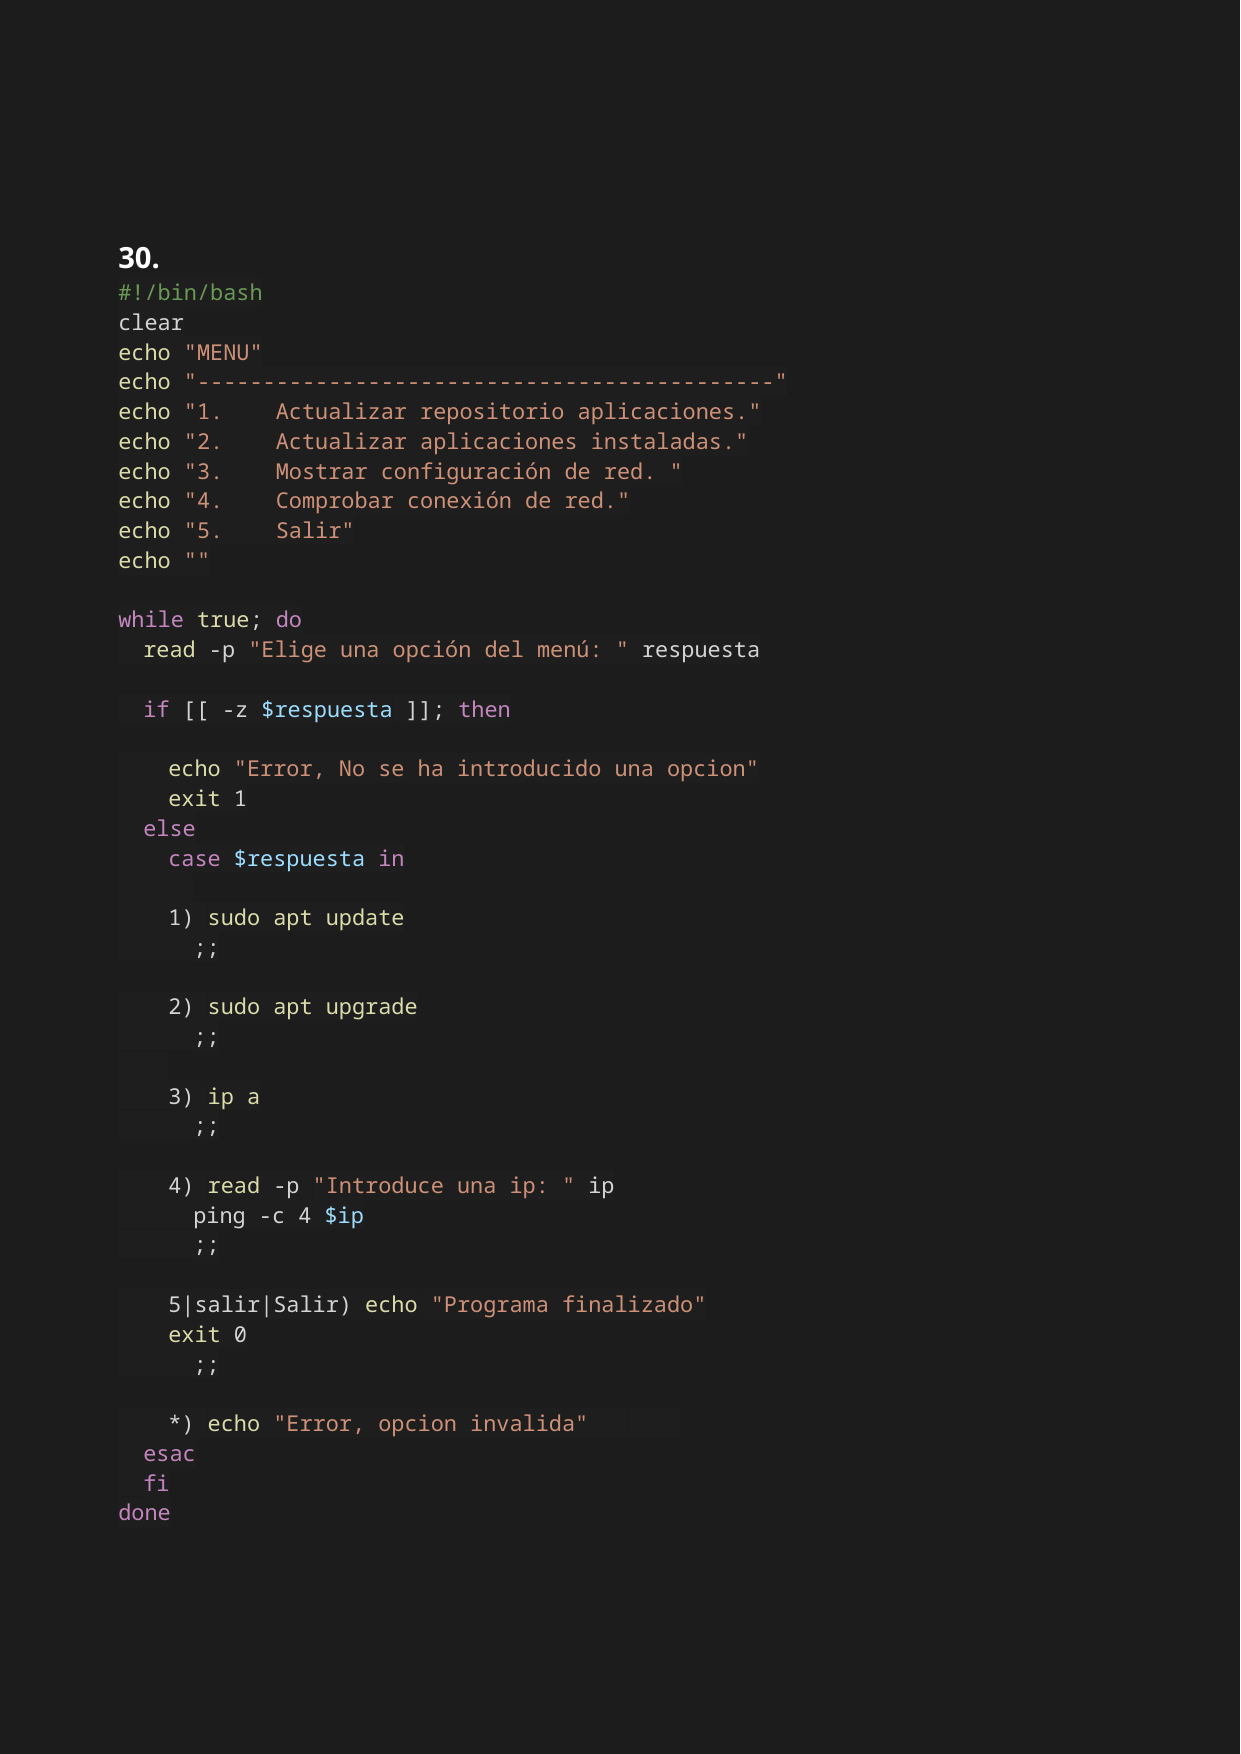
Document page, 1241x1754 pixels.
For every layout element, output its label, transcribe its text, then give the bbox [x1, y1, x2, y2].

text ;; [118, 1110, 1122, 1140]
text 1) sudo apt update [118, 902, 1122, 932]
text echo "MENU" [118, 336, 1122, 366]
text esac [118, 1438, 1122, 1468]
text ;; [118, 1348, 1122, 1378]
text read -p "Elige una opción del menú: " respuesta [118, 634, 1122, 664]
text *) echo "Error, opcion invalida" [118, 1408, 1122, 1438]
text 3) ip a [118, 1081, 1122, 1110]
text else [118, 813, 1122, 843]
text 4) read -p "Introduce una ip: " ip [118, 1170, 1122, 1200]
text echo "--------------------------------------------" [118, 366, 1122, 396]
text ;; [118, 1021, 1122, 1051]
text echo "4. Comprobar conexión de red." [118, 485, 1122, 515]
text while true; do [118, 604, 1122, 634]
text done [118, 1497, 1122, 1527]
text echo "2. Actualizar aplicaciones instaladas." [118, 426, 1122, 456]
text 2) sudo apt upgrade [118, 991, 1122, 1021]
text echo "1. Actualizar repositorio aplicaciones." [118, 396, 1122, 426]
text echo "" [118, 545, 1122, 575]
text #!/bin/bash [118, 277, 1122, 307]
text ;; [118, 1229, 1122, 1259]
text clear [118, 307, 1122, 336]
text case $respuesta in [118, 843, 1122, 872]
text fi [118, 1468, 1122, 1497]
text 30. [118, 237, 1122, 277]
text ;; [118, 932, 1122, 962]
text echo "5. Salir" [118, 515, 1122, 545]
text echo "3. Mostrar configuración de red. " [118, 456, 1122, 485]
text exit 0 [118, 1319, 1122, 1348]
text exit 1 [118, 783, 1122, 813]
text echo "Error, No se ha introducido una opcion" [118, 753, 1122, 783]
text if [[ -z $respuesta ]]; then [118, 694, 1122, 723]
text 5|salir|Salir) echo "Programa finalizado" [118, 1289, 1122, 1319]
text ping -c 4 $ip [118, 1200, 1122, 1229]
